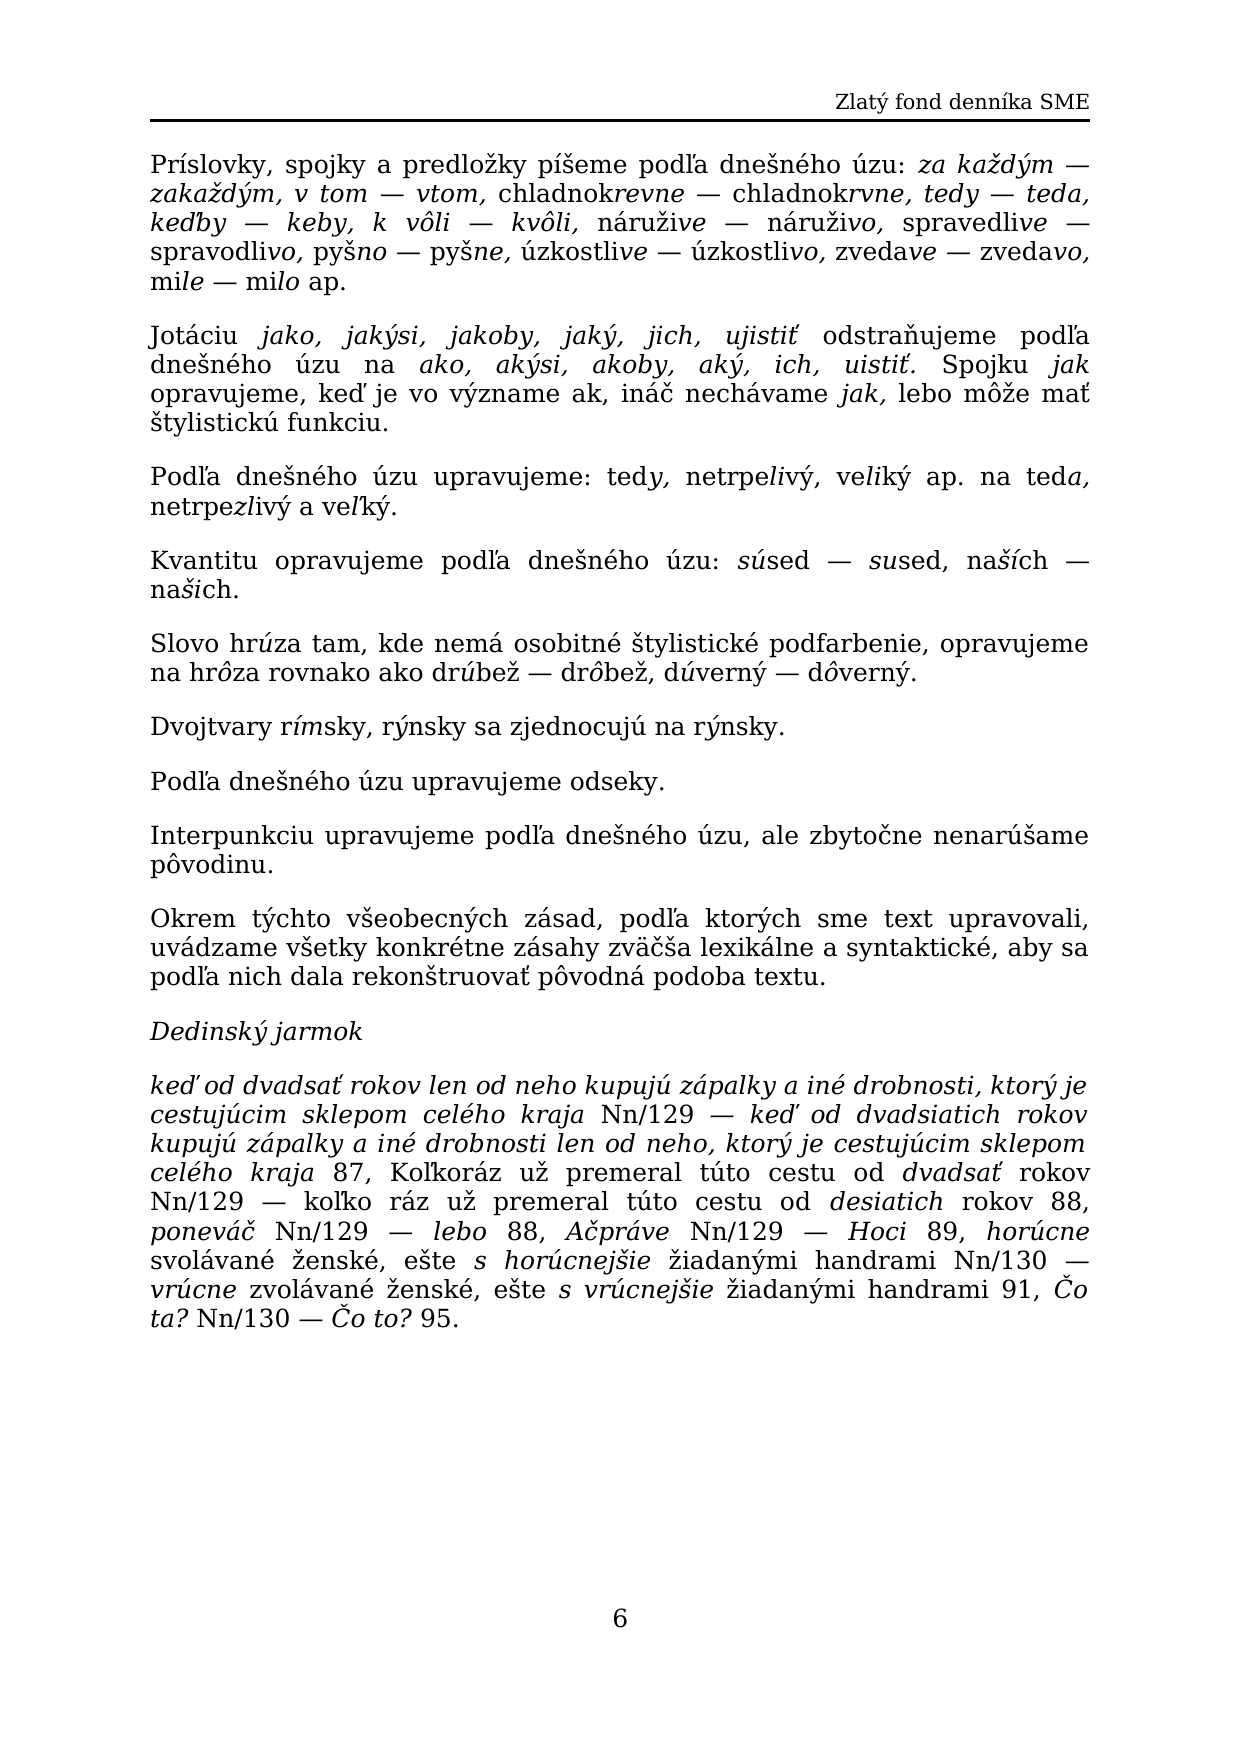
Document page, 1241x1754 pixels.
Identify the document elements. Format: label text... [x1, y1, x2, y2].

text keď od dvadsať rokov len od neho kupujú zápalky a iné drobnosti, ktorý je cestujúcim sklepom celého kraja Nn/129 — keď od dvadsiatich rokov kupujú zápalky a iné drobnosti len od neho, ktorý je cestujúcim sklepom celého kraja 87, Koľkoráz už premeral túto cestu od dvadsať rokov Nn/129 — koľko ráz už premeral túto cestu od desiatich rokov 88, poneváč Nn/129 — lebo 88, Ačpráve Nn/129 — Hoci 89, horúcne svolávané ženské, ešte s horúcnejšie žiadanými handrami Nn/130 — vrúcne zvolávané ženské, ešte s vrúcnejšie žiadanými handrami 91, Čo ta? Nn/130 — Čo to? 95. [150, 1071, 1090, 1333]
text Okrem týchto všeobecných zásad, podľa ktorých sme text upravovali, uvádzame všetky konkrétne zásahy zväčša lexikálne a syntaktické, aby sa podľa nich dala rekonštruovať pôvodná podoba textu. [150, 904, 1090, 992]
text Dedinský jarmok [150, 1017, 1090, 1046]
text Podľa dnešného úzu upravujeme odseky. [150, 767, 1090, 796]
text Podľa dnešného úzu upravujeme: tedy, netrpelivý, veliký ap. na teda, netrpezlivý a veľký. [150, 462, 1090, 521]
text Interpunkciu upravujeme podľa dnešného úzu, ale zbytočne nenarúšame pôvodinu. [150, 821, 1090, 879]
text Dvojtvary rímsky, rýnsky sa zjednocujú na rýnsky. [150, 712, 1090, 742]
text Slovo hrúza tam, kde nemá osobitné štylistické podfarbenie, opravujeme na hrôza rovnako ako drúbež — drôbež, dúverný — dôverný. [150, 629, 1090, 687]
text Kvantitu opravujeme podľa dnešného úzu: súsed — sused, naších — našich. [150, 546, 1090, 604]
text Jotáciu jako, jakýsi, jakoby, jaký, jich, ujistiť odstraňujeme podľa dnešného úzu na ako, akýsi, akoby, aký, ich, uistiť. Spojku jak opravujeme, keď je vo význame ak, ináč nechávame jak, lebo môže mať štylistickú funkciu. [150, 321, 1090, 437]
text Príslovky, spojky a predložky píšeme podľa dnešného úzu: za každým — zakaždým, v tom — vtom, chladnokrevne — chladnokrvne, tedy — teda, keďby — keby, k vôli — kvôli, náružive — náruživo, spravedlive — spravodlivo, pyšno — pyšne, úzkostlive — úzkostlivo, zvedave — zvedavo, mile — milo ap. [150, 150, 1090, 296]
